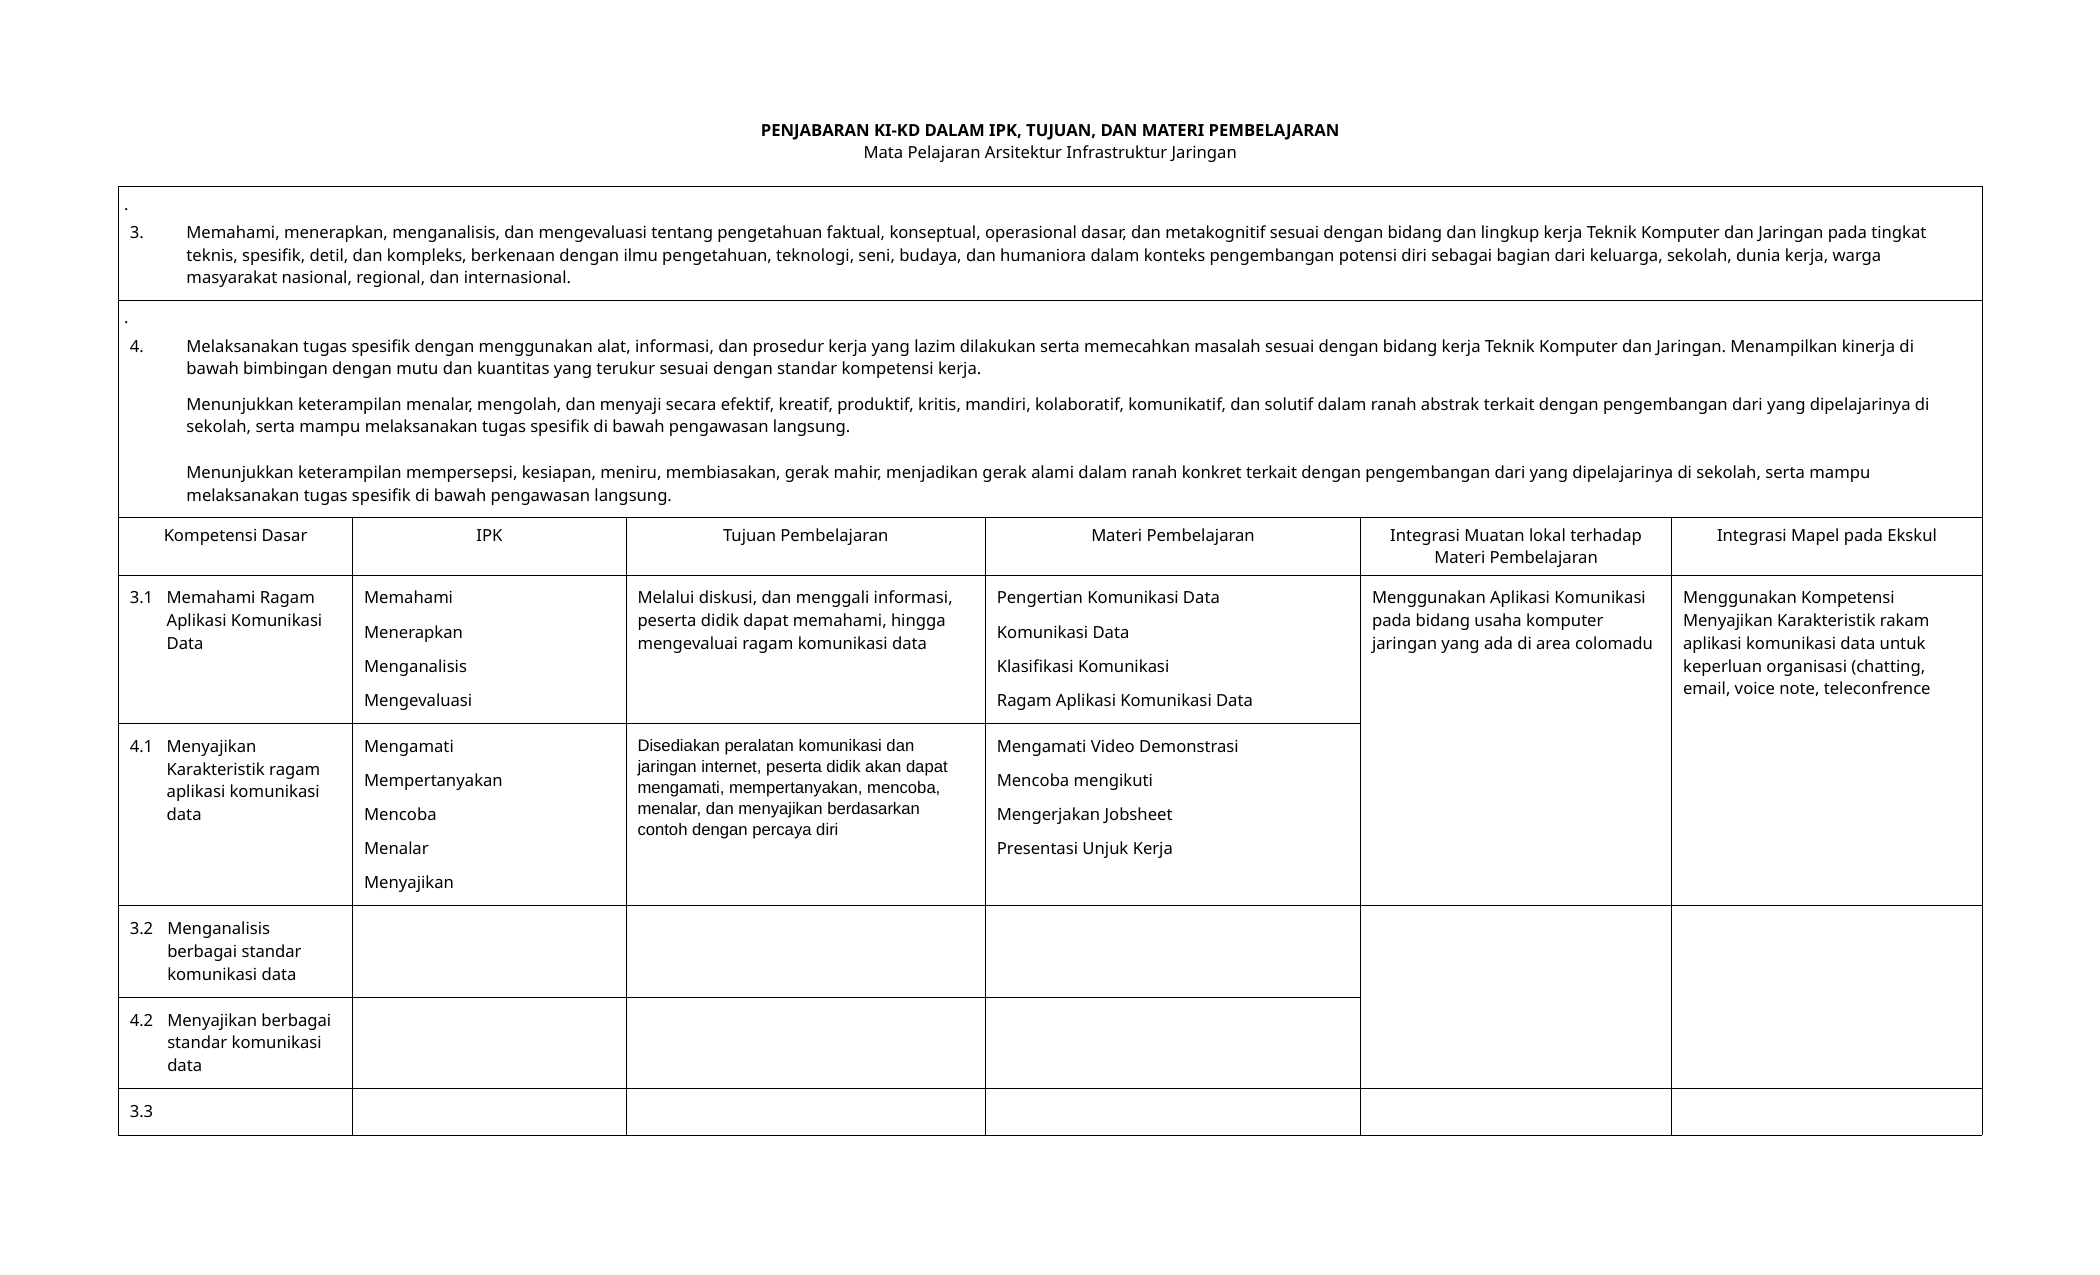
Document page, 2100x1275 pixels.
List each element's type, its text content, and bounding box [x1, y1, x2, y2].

table_header [1677, 911, 1976, 945]
table_cell Integrasi Muatan lokal terhadap Materi Pembelajaran [1361, 518, 1671, 574]
table_cell [119, 576, 352, 723]
table_cell Tujuan Pembelajaran [627, 518, 985, 574]
table_cell [1672, 906, 1982, 1088]
table_header 3.2 [124, 911, 161, 991]
table_header Menggunakan Aplikasi Komunikasi pada bidang usaha komputer jaringan yang ada di area colomadu [1366, 580, 1666, 660]
text Mata Pelajaran Arsitektur Infrastruktur Jaringan [118, 141, 1982, 163]
table_cell [627, 998, 985, 1088]
table_cell [119, 724, 352, 905]
table_header [632, 1003, 979, 1037]
table_cell Kompetensi Dasar [119, 518, 352, 574]
table_header Memahami Ragam Aplikasi Komunikasi Data [161, 580, 347, 660]
table_cell [627, 1089, 985, 1135]
table_header [991, 1003, 1355, 1037]
table_header [358, 911, 620, 945]
table_cell [627, 906, 985, 997]
table_header Mengamati Video Demonstrasi [991, 729, 1355, 763]
table_header Menganalisis berbagai standar komunikasi data [161, 911, 347, 991]
table_cell [119, 906, 352, 997]
table_cell Klasifikasi Komunikasi [991, 649, 1355, 683]
table_cell [353, 724, 626, 905]
table_header Menggunakan Kompetensi Menyajikan Karakteristik rakam aplikasi komunikasi data untuk keperluan organisasi (chatting, email, voice note, teleconfrence [1677, 580, 1976, 705]
table_header 4.1 [124, 729, 161, 831]
table_cell [119, 1089, 352, 1135]
table_cell Materi Pembelajaran [986, 518, 1360, 574]
table_cell [627, 576, 985, 723]
table_header [991, 911, 1355, 945]
table_cell [1361, 576, 1671, 905]
table_header 4. [124, 329, 181, 512]
table_header [1366, 1094, 1666, 1128]
table_header Mengamati [358, 729, 620, 763]
table_header Melalui diskusi, dan menggali informasi, peserta didik dapat memahami, hingga mengevaluai ragam komunikasi data [632, 580, 979, 660]
table_header Disediakan peralatan komunikasi dan jaringan internet, peserta didik akan dapat mengamati, mempertanyakan, mencoba, menalar, dan menyajikan berdasarkan contoh dengan percaya diri [632, 729, 979, 844]
table_cell Menerapkan [358, 615, 620, 649]
table_header [358, 1003, 620, 1037]
table_cell [986, 1089, 1360, 1135]
table_cell Integrasi Mapel pada Ekskul [1672, 518, 1982, 574]
table_cell Mengevaluasi [358, 683, 620, 717]
table_cell [353, 576, 626, 723]
table_cell [986, 576, 1360, 723]
table_header Menyajikan berbagai standar komunikasi data [161, 1003, 347, 1082]
table_header Memahami [358, 580, 620, 614]
table_header [1677, 1094, 1976, 1128]
table_cell [119, 998, 352, 1088]
table_cell Mencoba mengikuti [991, 763, 1355, 797]
table_header [632, 1094, 979, 1128]
table_cell [353, 998, 626, 1088]
table_cell . [119, 301, 1982, 517]
table_cell Mencoba [358, 797, 620, 831]
table_cell Mempertanyakan [358, 763, 620, 797]
table_cell Mengerjakan Jobsheet [991, 797, 1355, 831]
table_header [161, 1094, 347, 1128]
text PENJABARAN KI-KD DALAM IPK, TUJUAN, DAN MATERI PEMBELAJARAN [118, 118, 1982, 141]
table_cell IPK [353, 518, 626, 574]
table_cell [986, 906, 1360, 997]
table_cell [627, 724, 985, 905]
table_cell [986, 724, 1360, 905]
table_cell [986, 998, 1360, 1088]
table_header Memahami, menerapkan, menganalisis, dan mengevaluasi tentang pengetahuan faktual, konseptual, operasional dasar, dan metakognitif sesuai dengan bidang dan lingkup kerja Teknik Komputer dan Jaringan pada tingkat teknis, spesifik, detil, dan kompleks, berkenaan dengan ilmu pengetahuan, teknologi, seni, budaya, dan humaniora dalam konteks pengembangan potensi diri sebagai bagian dari keluarga, sekolah, dunia kerja, warga masyarakat nasional, regional, dan internasional. [181, 215, 1976, 294]
table_header [1366, 911, 1666, 945]
table_cell Ragam Aplikasi Komunikasi Data [991, 683, 1355, 717]
table_header [358, 1094, 620, 1128]
table_header 4.2 [124, 1003, 161, 1082]
table_header Pengertian Komunikasi Data [991, 580, 1355, 614]
table_cell [353, 906, 626, 997]
table_header 3.1 [124, 580, 161, 660]
table_header Menyajikan Karakteristik ragam aplikasi komunikasi data [161, 729, 347, 831]
table_cell Komunikasi Data [991, 615, 1355, 649]
table_cell [1361, 906, 1671, 1088]
table_header [991, 1094, 1355, 1128]
table_header 3.3 [124, 1094, 161, 1128]
table_header 3. [124, 215, 181, 294]
table_header . [119, 187, 1982, 300]
table_cell [1361, 1089, 1671, 1135]
table_cell [353, 1089, 626, 1135]
table_cell Menyajikan [358, 865, 620, 899]
table_cell Presentasi Unjuk Kerja [991, 831, 1355, 865]
table_header [632, 911, 979, 945]
table_header Melaksanakan tugas spesifik dengan menggunakan alat, informasi, dan prosedur kerja yang lazim dilakukan serta memecahkan masalah sesuai dengan bidang kerja Teknik Komputer dan Jaringan. Menampilkan kinerja di bawah bimbingan dengan mutu dan kuantitas yang terukur sesuai dengan standar kompetensi kerja. Menunjukkan keterampilan menalar, mengolah, dan menyaji secara efektif, kreatif, produktif, kritis, mandiri, kolaboratif, komunikatif, dan solutif dalam ranah abstrak terkait dengan pengembangan dari yang dipelajarinya di sekolah, serta mampu melaksanakan tugas spesifik di bawah pengawasan langsung. Menunjukkan keterampilan mempersepsi, kesiapan, meniru, membiasakan, gerak mahir, menjadikan gerak alami dalam ranah konkret terkait dengan pengembangan dari yang dipelajarinya di sekolah, serta mampu melaksanakan tugas spesifik di bawah pengawasan langsung. [181, 329, 1976, 512]
table_cell [1672, 1089, 1982, 1135]
table_cell Menalar [358, 831, 620, 865]
table_cell [1672, 576, 1982, 905]
table_cell Menganalisis [358, 649, 620, 683]
